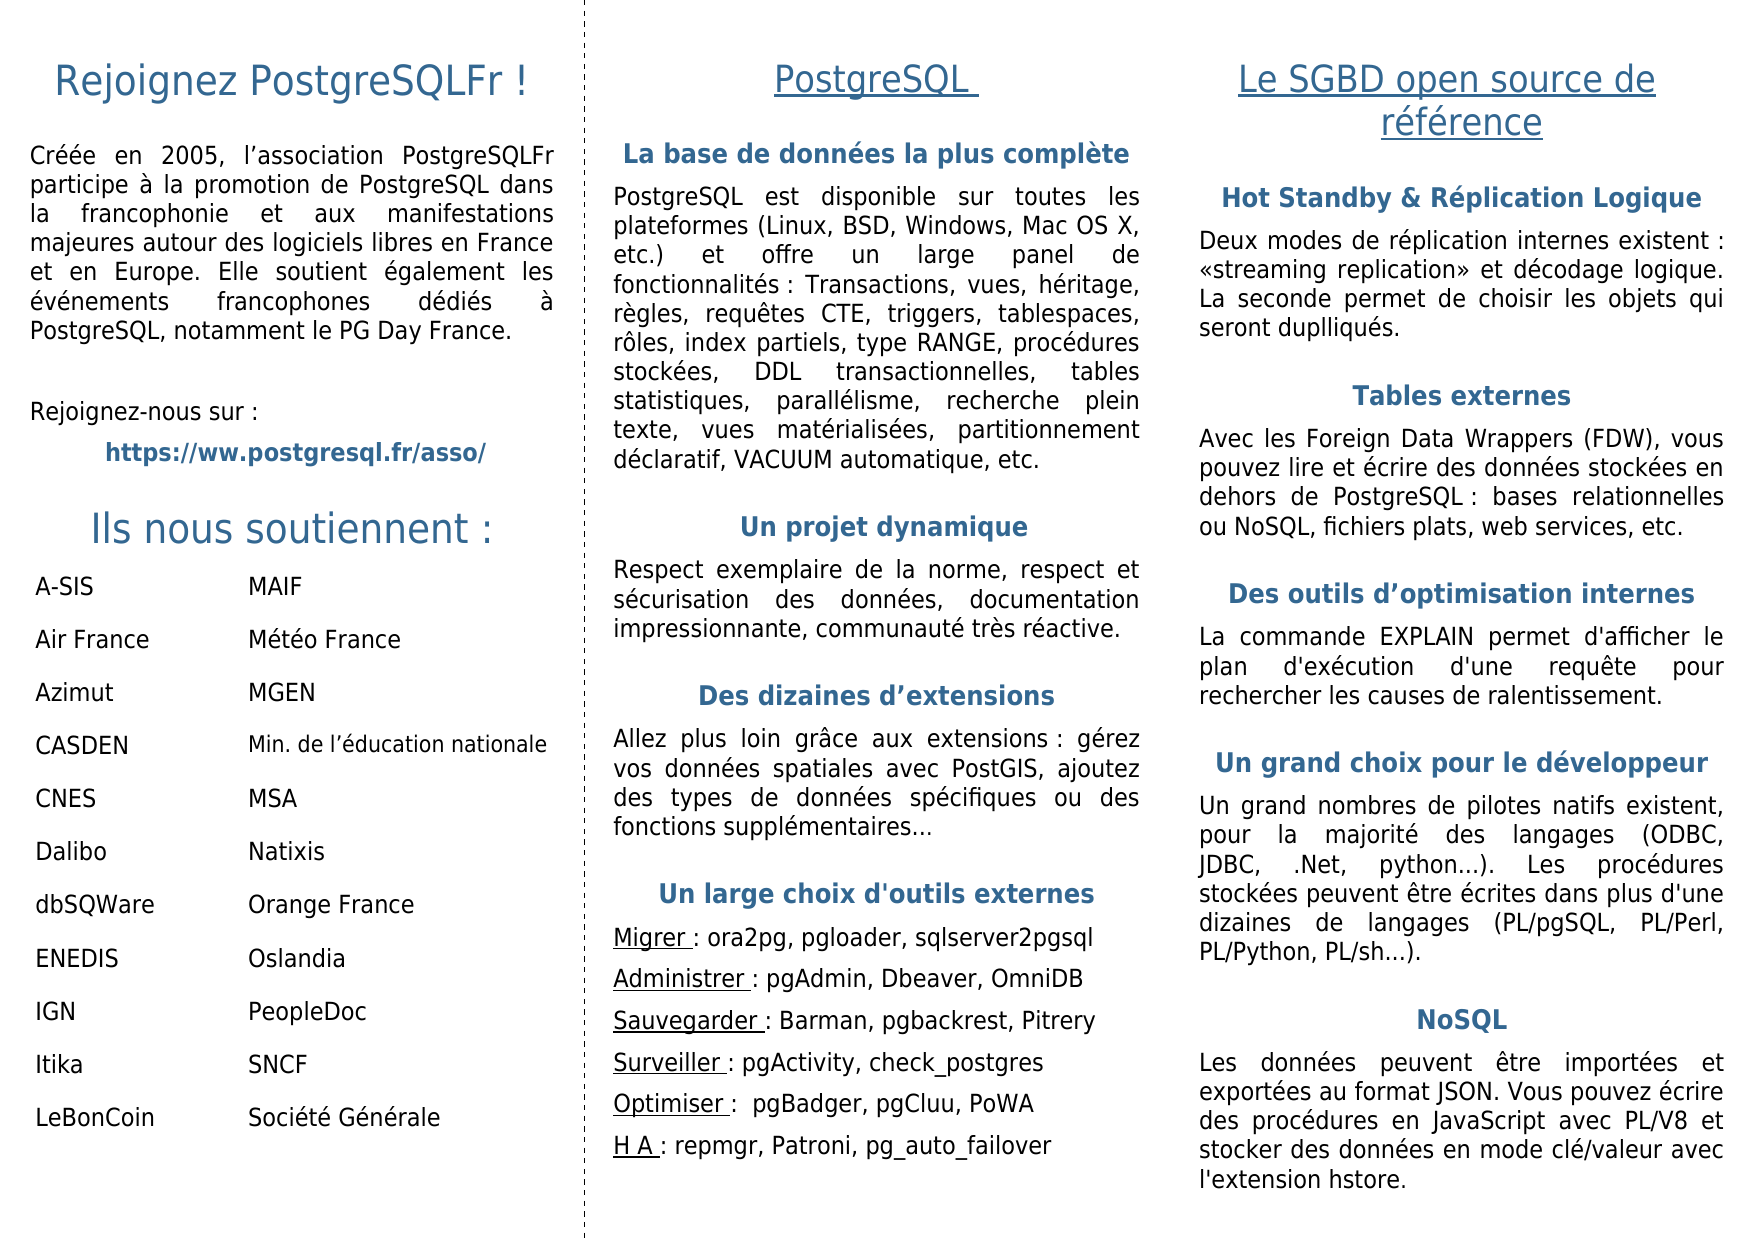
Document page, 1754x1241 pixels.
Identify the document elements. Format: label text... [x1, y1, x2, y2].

text Deux modes de réplication internes existent : «streaming replication» et décodage logique. La seconde permet de choisir les objets qui seront duplliqués. [1199, 226, 1724, 343]
table_cell dbSQWare [30, 885, 242, 938]
text Créée en 2005, l’association PostgreSQLFr participe à la promotion de PostgreSQL dans la francophonie et aux manifestations majeures autour des logiciels libres en France et en Europe. Elle soutient également les événements francophones dédiés à PostgreSQL, notamment le PG Day France. [29, 141, 554, 345]
table_cell ENEDIS [30, 938, 242, 991]
subtitle PostgreSQL [613, 57, 1140, 101]
subtitle NoSQL [1199, 1004, 1724, 1036]
text Avec les Foreign Data Wrappers (FDW), vous pouvez lire et écrire des données stockées en dehors de PostgreSQL : bases relationnelles ou NoSQL, fichiers plats, web services, etc. [1199, 424, 1724, 541]
text Optimiser : pgBadger, pgCluu, PoWA [613, 1089, 1140, 1119]
subtitle Le SGBD open source de référence [1169, 57, 1724, 144]
table_cell IGN [30, 991, 242, 1044]
table_cell Air France [30, 619, 242, 672]
text Respect exemplaire de la norme, respect et sécurisation des données, documentation impressionnante, communauté très réactive. [613, 556, 1140, 643]
subtitle La base de données la plus complète [613, 138, 1140, 170]
table_cell CNES [30, 779, 242, 832]
text Rejoignez-nous sur : [29, 397, 554, 426]
text Migrer : ora2pg, pgloader, sqlserver2pgsql [613, 923, 1140, 952]
subtitle Des outils d’optimisation internes [1199, 578, 1724, 610]
table_cell LeBonCoin [30, 1098, 242, 1151]
table_cell Azimut [30, 673, 242, 726]
table_cell MGEN [242, 673, 554, 726]
text La commande EXPLAIN permet d'afficher le plan d'exécution d'une requête pour rechercher les causes de ralentissement. [1199, 622, 1724, 710]
table_cell Dalibo [30, 832, 242, 885]
table_cell Natixis [242, 832, 554, 885]
table_header MAIF [242, 566, 554, 619]
table_cell PeopleDoc [242, 991, 554, 1044]
table_cell Société Générale [242, 1098, 554, 1151]
subtitle Un projet dynamique [601, 512, 1169, 543]
subtitle Ils nous soutiennent : [29, 505, 554, 554]
subtitle Tables externes [1199, 380, 1724, 412]
table_cell Itika [30, 1044, 242, 1097]
text H A : repmgr, Patroni, pg_auto_failover [613, 1131, 1140, 1160]
text Surveiller : pgActivity, check_postgres [613, 1048, 1140, 1077]
table_cell SNCF [242, 1044, 554, 1097]
table_cell MSA [242, 779, 554, 832]
text Un grand nombres de pilotes natifs existent, pour la majorité des langages (ODBC, JDBC, .Net, python...). Les procédures stockées peuvent être écrites dans plus d'une dizaines de langages (PL/pgSQL, PL/Perl, PL/Python, PL/sh...). [1199, 792, 1724, 967]
text Allez plus loin grâce aux extensions : gérez vos données spatiales avec PostGIS, ajoutez des types de données spécifiques ou des fonctions supplémentaires... [613, 725, 1140, 841]
subtitle Un large choix d'outils externes [613, 879, 1140, 910]
table_cell CASDEN [30, 726, 242, 779]
table_cell Orange France [242, 885, 554, 938]
table_cell Min. de l’éducation nationale [242, 726, 554, 779]
subtitle Des dizaines d’extensions [613, 681, 1140, 712]
text https://ww.postgresql.fr/asso/ [29, 438, 554, 468]
table_cell Météo France [242, 619, 554, 672]
text Administrer : pgAdmin, Dbeaver, OmniDB [613, 964, 1140, 994]
subtitle Un grand choix pour le développeur [1199, 747, 1724, 779]
text Les données peuvent être importées et exportées au format JSON. Vous pouvez écrire des procédures en JavaScript avec PL/V8 et stocker des données en mode clé/valeur avec l'extension hstore. [1199, 1048, 1724, 1194]
subtitle Hot Standby & Réplication Logique [1199, 182, 1724, 213]
subtitle Rejoignez PostgreSQLFr ! [29, 57, 554, 106]
text PostgreSQL est disponible sur toutes les plateformes (Linux, BSD, Windows, Mac OS X, etc.) et offre un large panel de fonctionnalités : Transactions, vues, héritage, règles, requêtes CTE, triggers, tablespaces, rôles, index partiels, type RANGE, procédures stockées, DDL transactionnelles, tables statistiques, parallélisme, recherche plein texte, vues matérialisées, partitionnement déclaratif, VACUUM automatique, etc. [613, 182, 1140, 474]
text Sauvegarder : Barman, pgbackrest, Pitrery [613, 1006, 1140, 1035]
table_header A-SIS [30, 566, 242, 619]
table_cell Oslandia [242, 938, 554, 991]
